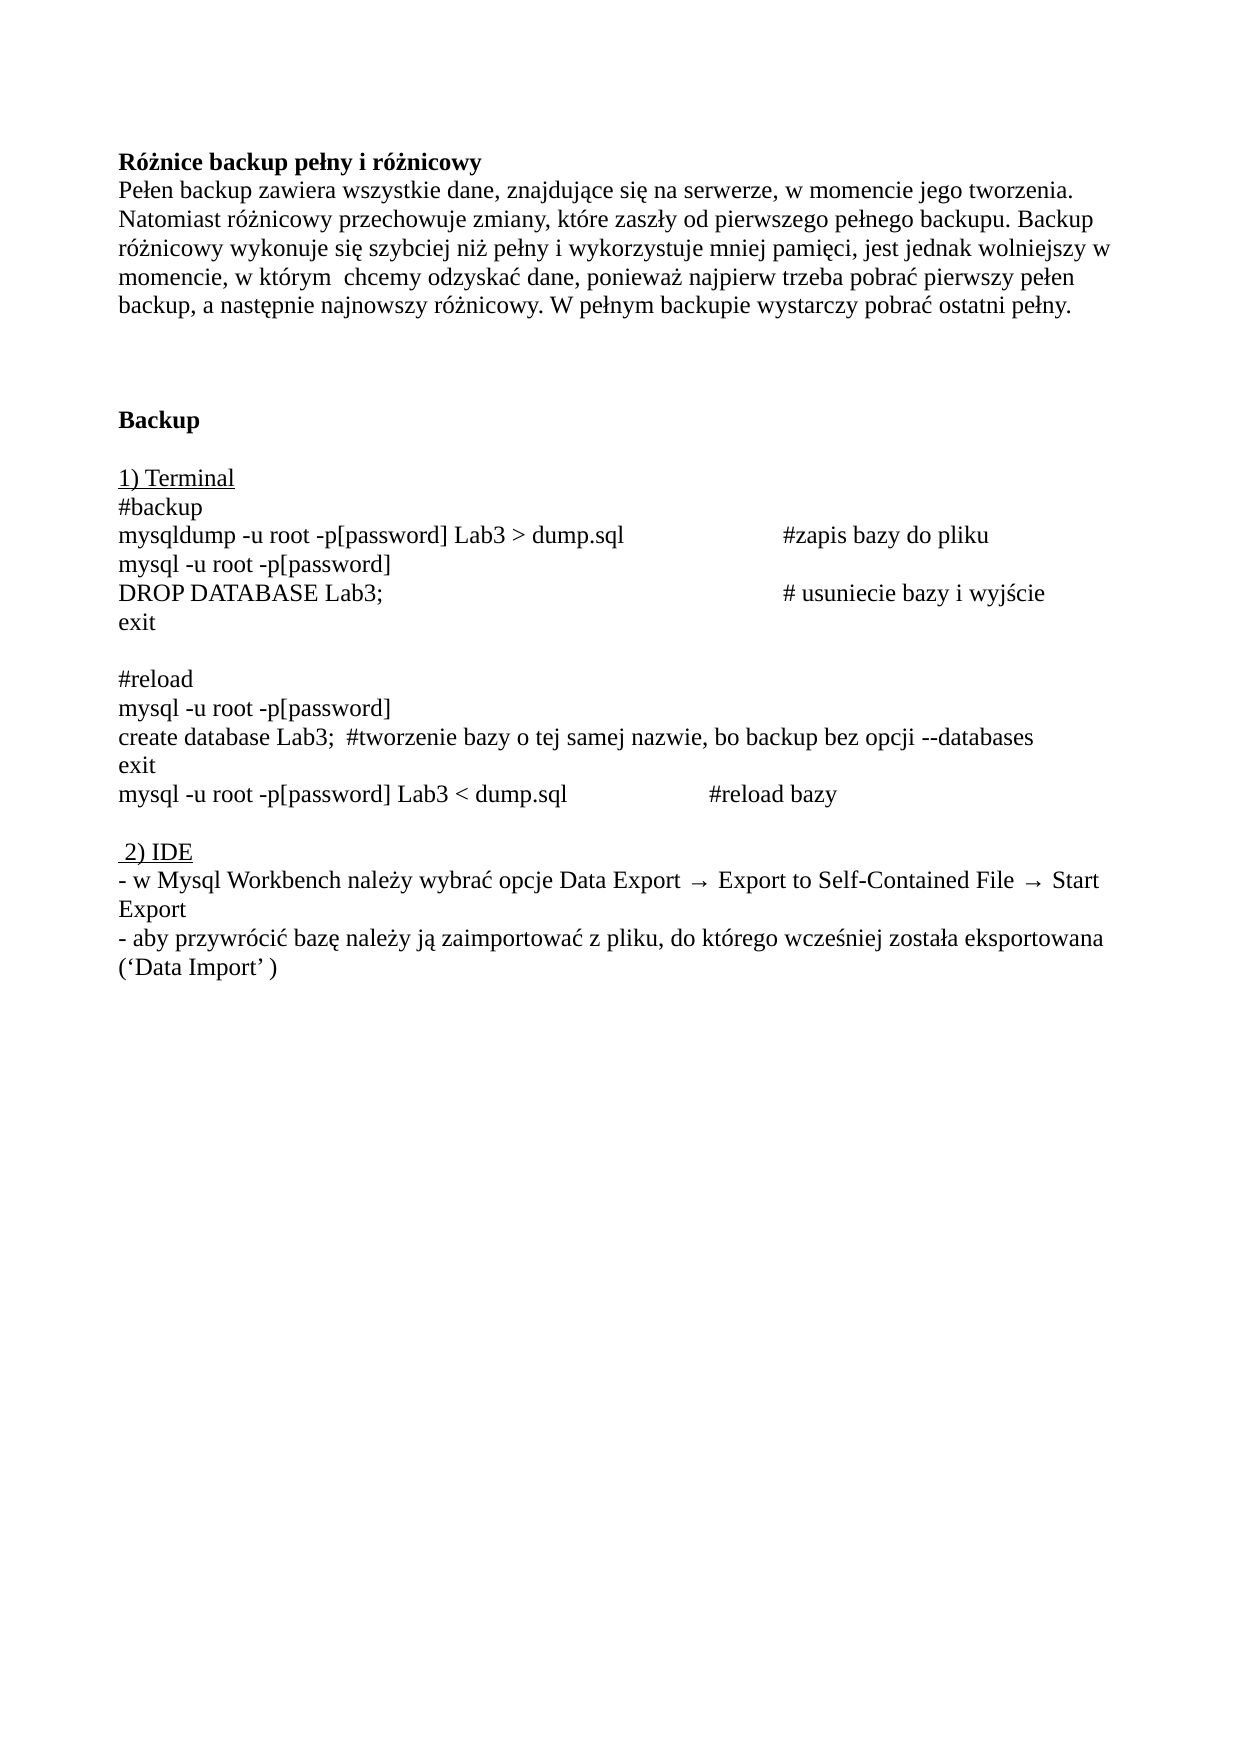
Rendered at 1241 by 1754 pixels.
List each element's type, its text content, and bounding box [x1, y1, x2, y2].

text 1) Terminal [118, 463, 1122, 492]
text Różnice backup pełny i różnicowy [118, 147, 1122, 176]
text #reload [118, 664, 1122, 693]
text 2) IDE [118, 837, 1122, 866]
text exit [118, 751, 1122, 779]
text Pełen backup zawiera wszystkie dane, znajdujące się na serwerze, w momencie jego tworzenia. Natomiast różnicowy przechowuje zmiany, które zaszły od pierwszego pełnego backupu. Backup różnicowy wykonuje się szybciej niż pełny i wykorzystuje mniej pamięci, jest jednak wolniejszy w momencie, w którym chcemy odzyskać dane, ponieważ najpierw trzeba pobrać pierwszy pełen backup, a następnie najnowszy różnicowy. W pełnym backupie wystarczy pobrać ostatni pełny. [118, 176, 1122, 319]
text DROP DATABASE Lab3; # usuniecie bazy i wyjście [118, 578, 1122, 607]
text - w Mysql Workbench należy wybrać opcje Data Export → Export to Self-Contained File → Start Export [118, 866, 1122, 923]
text mysql -u root -p[password] [118, 549, 1122, 578]
text mysql -u root -p[password] [118, 693, 1122, 722]
text (‘Data Import’ ) [118, 952, 1122, 981]
text exit [118, 607, 1122, 636]
text create database Lab3; #tworzenie bazy o tej samej nazwie, bo backup bez opcji --databases [118, 722, 1122, 751]
text mysqldump -u root -p[password] Lab3 > dump.sql #zapis bazy do pliku [118, 521, 1122, 549]
text Backup [118, 406, 1122, 434]
text mysql -u root -p[password] Lab3 < dump.sql #reload bazy [118, 779, 1122, 808]
text #backup [118, 492, 1122, 521]
text - aby przywrócić bazę należy ją zaimportować z pliku, do którego wcześniej została eksportowana [118, 923, 1122, 952]
